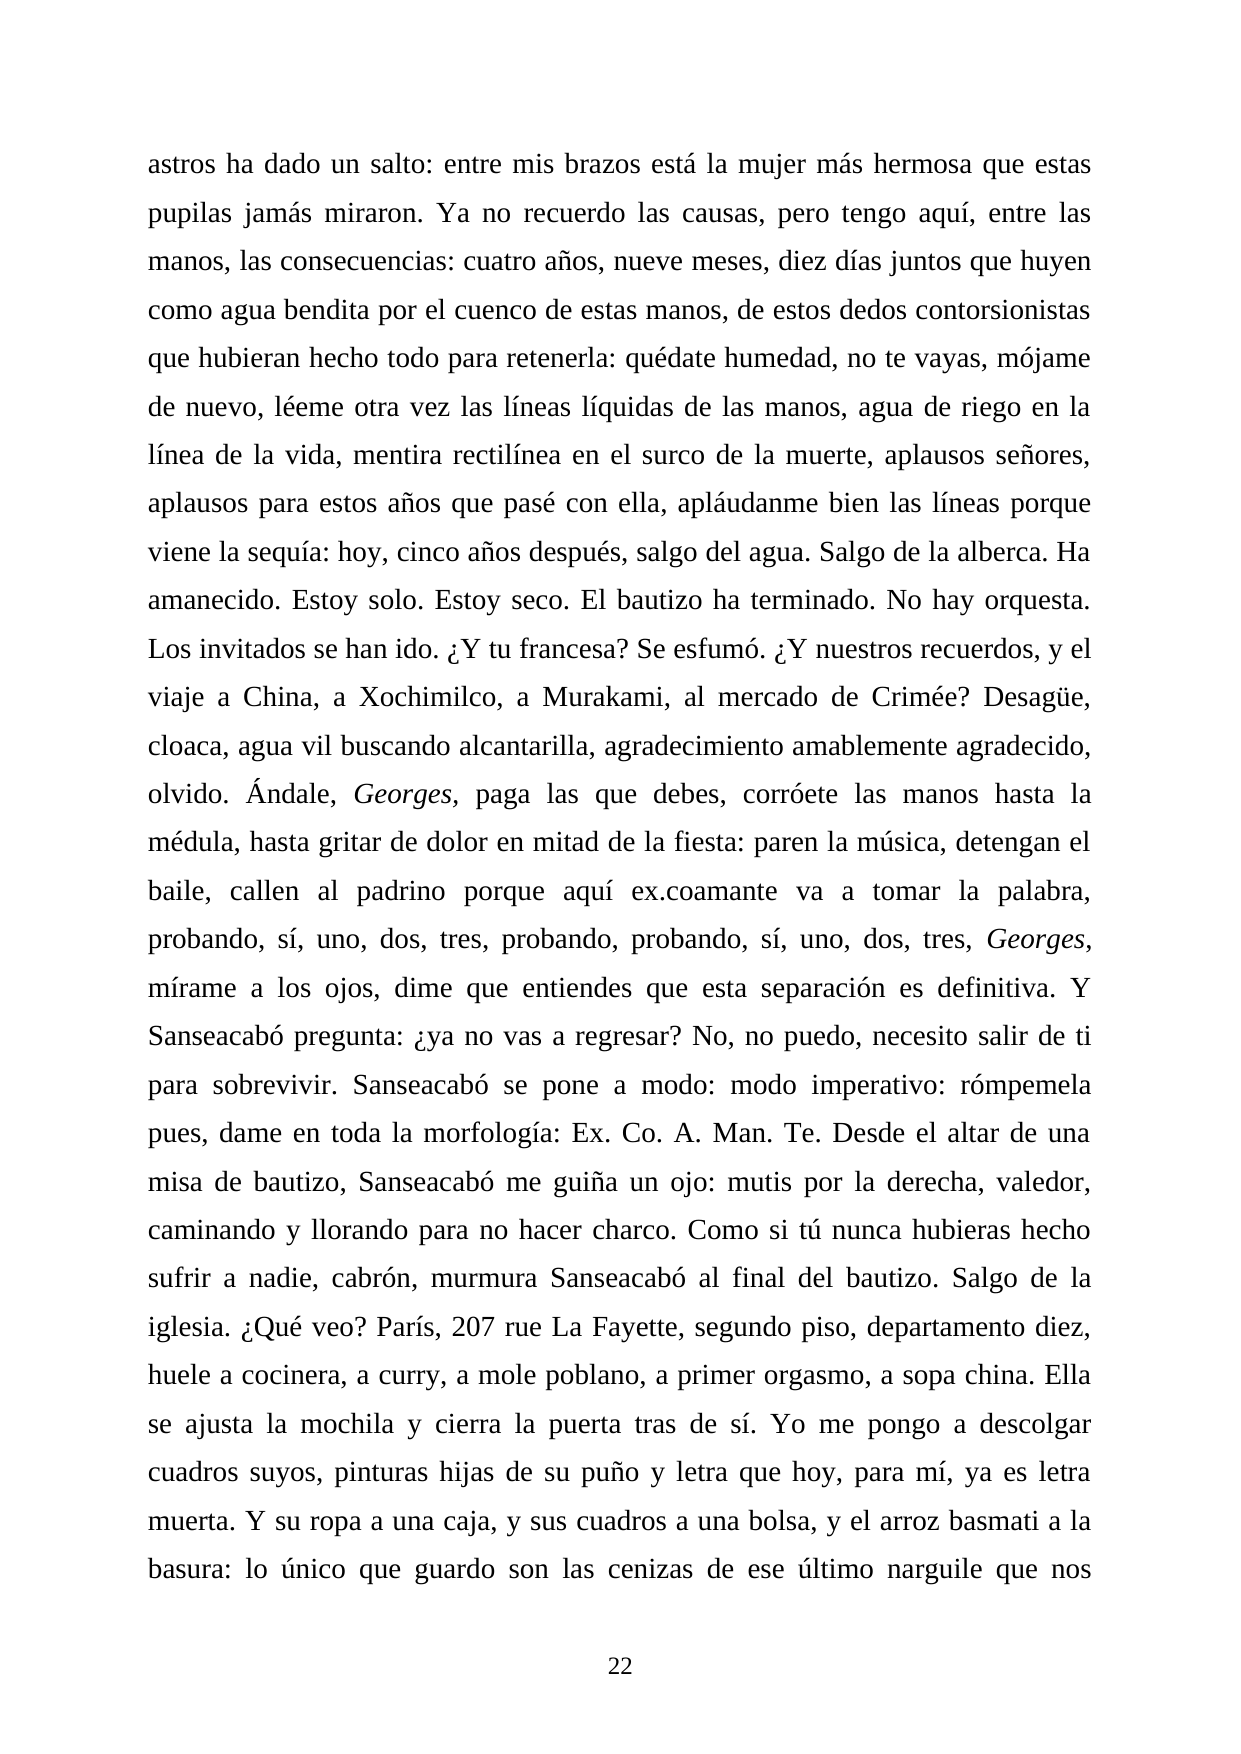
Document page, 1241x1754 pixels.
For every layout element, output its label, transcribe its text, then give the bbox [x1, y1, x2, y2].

text astros ha dado un salto: entre mis brazos está la mujer más hermosa que estas pupilas jamás miraron. Ya no recuerdo las causas, pero tengo aquí, entre las manos, las consecuencias: cuatro años, nueve meses, diez días juntos que huyen como agua bendita por el cuenco de estas manos, de estos dedos contorsionistas que hubieran hecho todo para retenerla: quédate humedad, no te vayas, mójame de nuevo, léeme otra vez las líneas líquidas de las manos, agua de riego en la línea de la vida, mentira rectilínea en el surco de la muerte, aplausos señores, aplausos para estos años que pasé con ella, apláudanme bien las líneas porque viene la sequía: hoy, cinco años después, salgo del agua. Salgo de la alberca. Ha amanecido. Estoy solo. Estoy seco. El bautizo ha terminado. No hay orquesta. Los invitados se han ido. ¿Y tu francesa? Se esfumó. ¿Y nuestros recuerdos, y el viaje a China, a Xochimilco, a Murakami, al mercado de Crimée? Desagüe, cloaca, agua vil buscando alcantarilla, agradecimiento amablemente agradecido, olvido. Ándale, Georges, paga las que debes, corróete las manos hasta la médula, hasta gritar de dolor en mitad de la fiesta: paren la música, detengan el baile, callen al padrino porque aquí ex.coamante va a tomar la palabra, probando, sí, uno, dos, tres, probando, probando, sí, uno, dos, tres, Georges, mírame a los ojos, dime que entiendes que esta separación es definitiva. Y Sanseacabó pregunta: ¿ya no vas a regresar? No, no puedo, necesito salir de ti para sobrevivir. Sanseacabó se pone a modo: modo imperativo: rómpemela pues, dame en toda la morfología: Ex. Co. A. Man. Te. Desde el altar de una misa de bautizo, Sanseacabó me guiña un ojo: mutis por la derecha, valedor, caminando y llorando para no hacer charco. Como si tú nunca hubieras hecho sufrir a nadie, cabrón, murmura Sanseacabó al final del bautizo. Salgo de la iglesia. ¿Qué veo? París, 207 rue La Fayette, segundo piso, departamento diez, huele a cocinera, a curry, a mole poblano, a primer orgasmo, a sopa china. Ella se ajusta la mochila y cierra la puerta tras de sí. Yo me pongo a descolgar cuadros suyos, pinturas hijas de su puño y letra que hoy, para mí, ya es letra muerta. Y su ropa a una caja, y sus cuadros a una bolsa, y el arroz basmati a la basura: lo único que guardo son las cenizas de ese último narguile que nos [148, 148, 1092, 1585]
